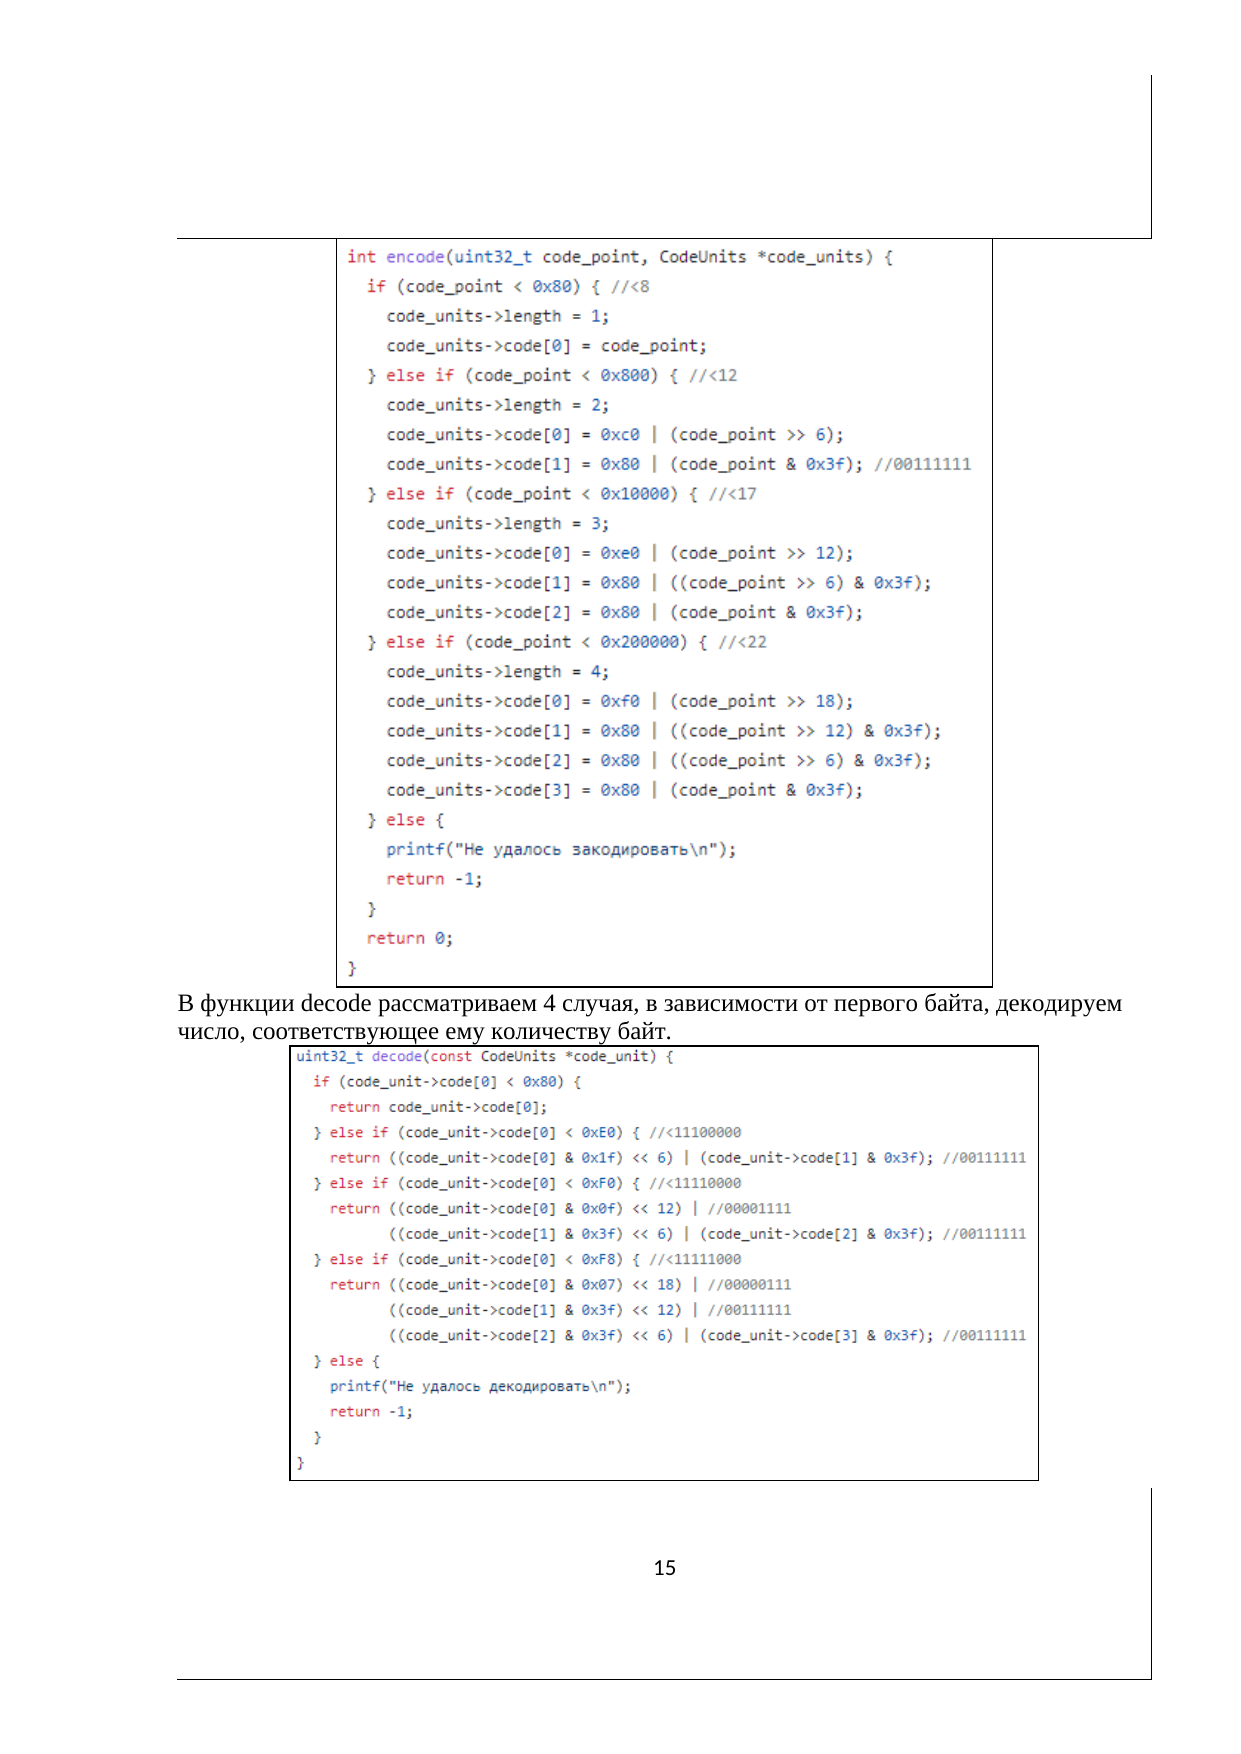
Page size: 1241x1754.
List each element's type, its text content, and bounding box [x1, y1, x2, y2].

text В функции decode рассматриваем 4 случая, в зависимости от первого байта, декодируем число, соответствующее ему количеству байт. [177, 988, 1152, 1045]
